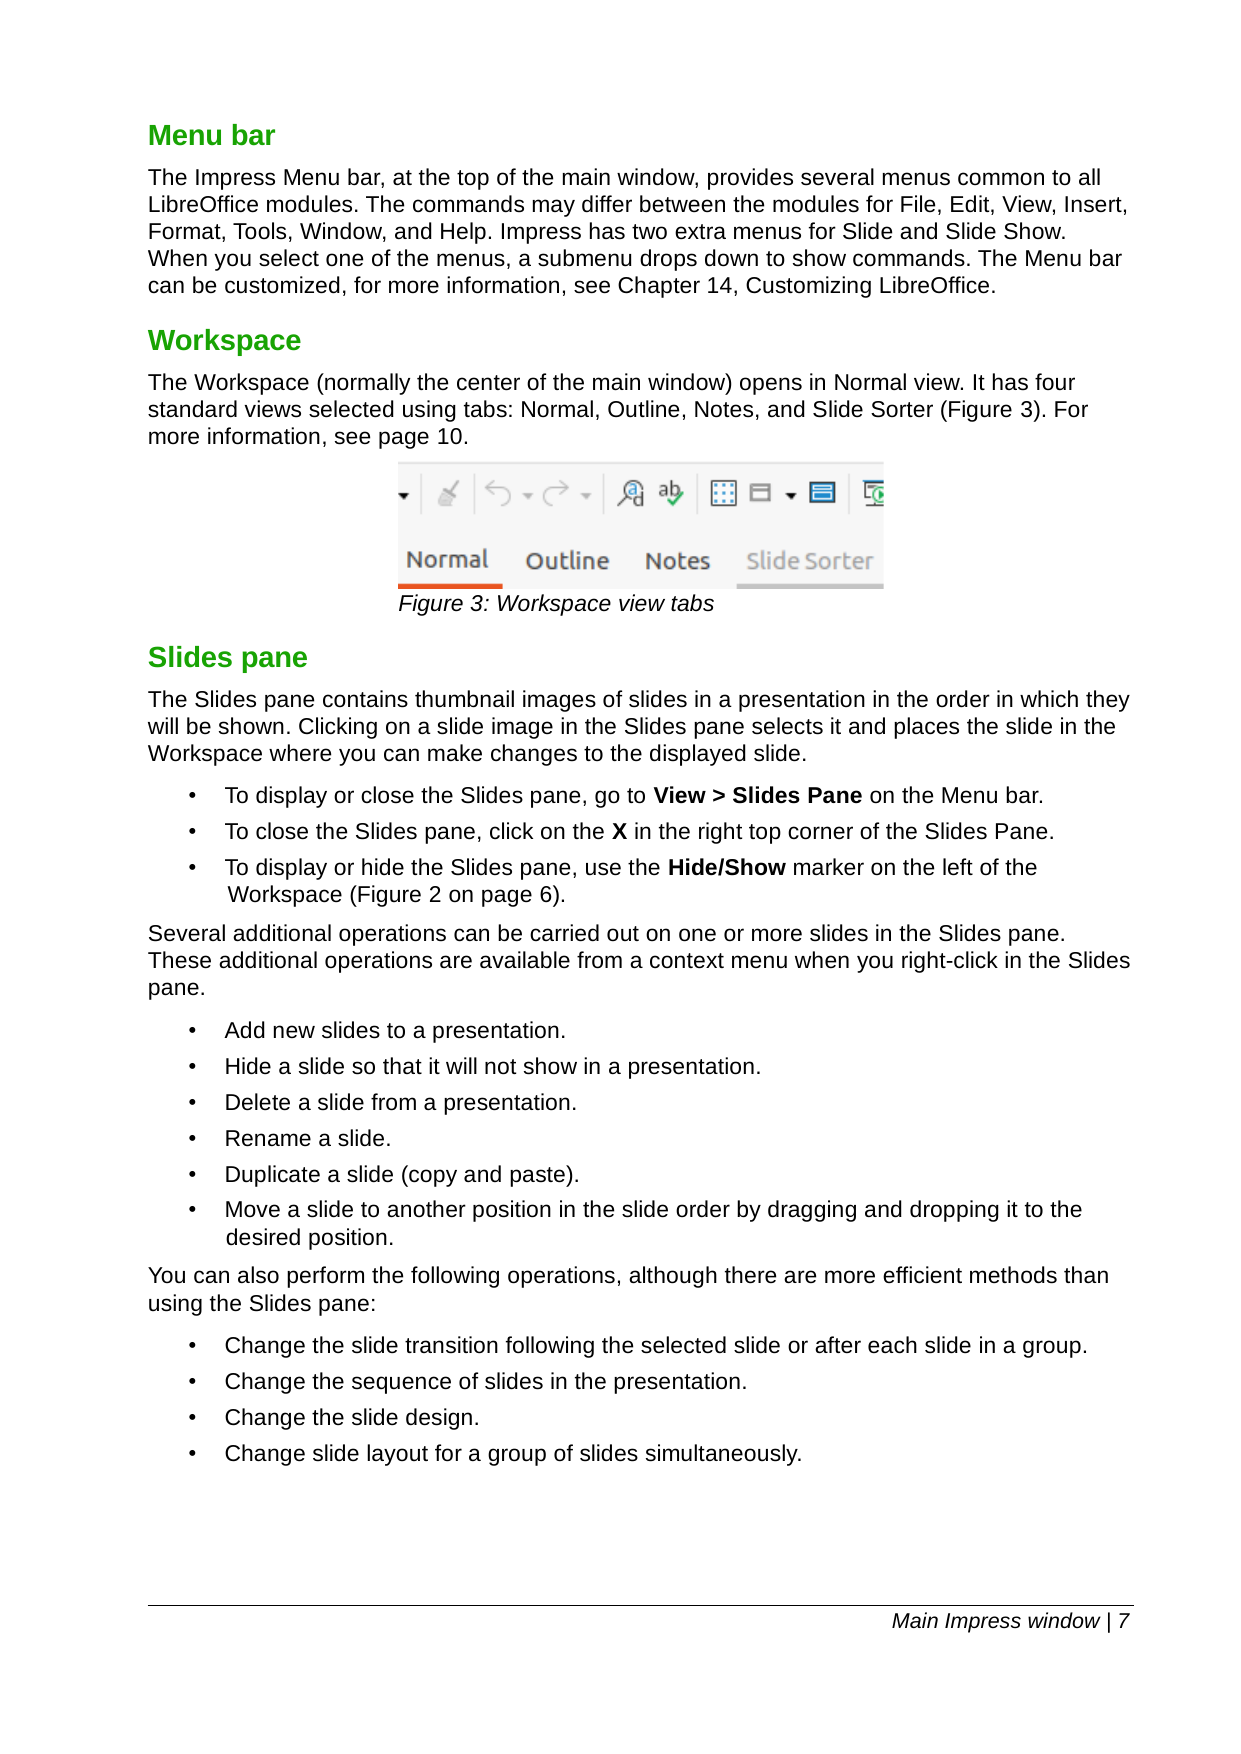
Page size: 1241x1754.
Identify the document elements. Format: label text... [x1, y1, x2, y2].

list Change slide layout for a group of slides simultaneously. [185, 1436, 1134, 1469]
text Figure 3: Workspace view tabs [398, 589, 883, 616]
list Delete a slide from a presentation. [185, 1085, 1134, 1115]
text The Slides pane contains thumbnail images of slides in a presentation in the order in which they will be shown. Clicking on a slide image in the Slides pane selects it and places the slide in the Workspace where you can make changes to the displayed slide. [148, 685, 1134, 766]
picture [398, 461, 884, 589]
subtitle Workspace [148, 322, 1134, 356]
list To close the Slides pane, click on the X in the right top corner of the Slides Pane. [185, 815, 1134, 845]
list Change the slide transition following the selected slide or after each slide in a group. [185, 1328, 1134, 1358]
text You can also perform the following operations, although there are more efficient methods than using the Slides pane: [148, 1262, 1134, 1316]
list Add new slides to a presentation. [185, 1013, 1134, 1043]
list To display or close the Slides pane, go to View > Slides Pane on the Menu bar. [185, 779, 1134, 809]
subtitle Slides pane [148, 640, 1134, 673]
text The Impress Menu bar, at the top of the main window, provides several menus common to all LibreOffice modules. The commands may differ between the modules for File, Edit, View, Insert, Format, Tools, Window, and Help. Impress has two extra menus for Slide and Slide Show. When you select one of the menus, a submenu drops down to show commands. The Menu bar can be customized, for more information, see Chapter 14, Customizing LibreOffice. [148, 163, 1134, 299]
list Several additional operations can be carried out on one or more slides in the Slides pane. These additional operations are available from a context menu when you right-click in the Slides pane. [148, 919, 1134, 1001]
text The Workspace (normally the center of the main window) opens in Normal view. It has four standard views selected using tabs: Normal, Outline, Notes, and Slide Sorter (Figure 3). For more information, see page 10. [148, 368, 1134, 449]
subtitle Menu bar [148, 118, 1134, 152]
list Move a slide to another position in the slide order by dragging and dropping it to the desired position. [185, 1193, 1134, 1253]
list To display or hide the Slides pane, use the Hide/Show marker on the left of the Workspace (Figure 2 on page 6). [185, 851, 1134, 911]
list Rename a slide. [185, 1121, 1134, 1151]
list Duplicate a slide (copy and paste). [185, 1157, 1134, 1187]
list Change the slide design. [185, 1400, 1134, 1430]
list Change the sequence of slides in the presentation. [185, 1364, 1134, 1394]
list Hide a slide so that it will not show in a presentation. [185, 1049, 1134, 1079]
